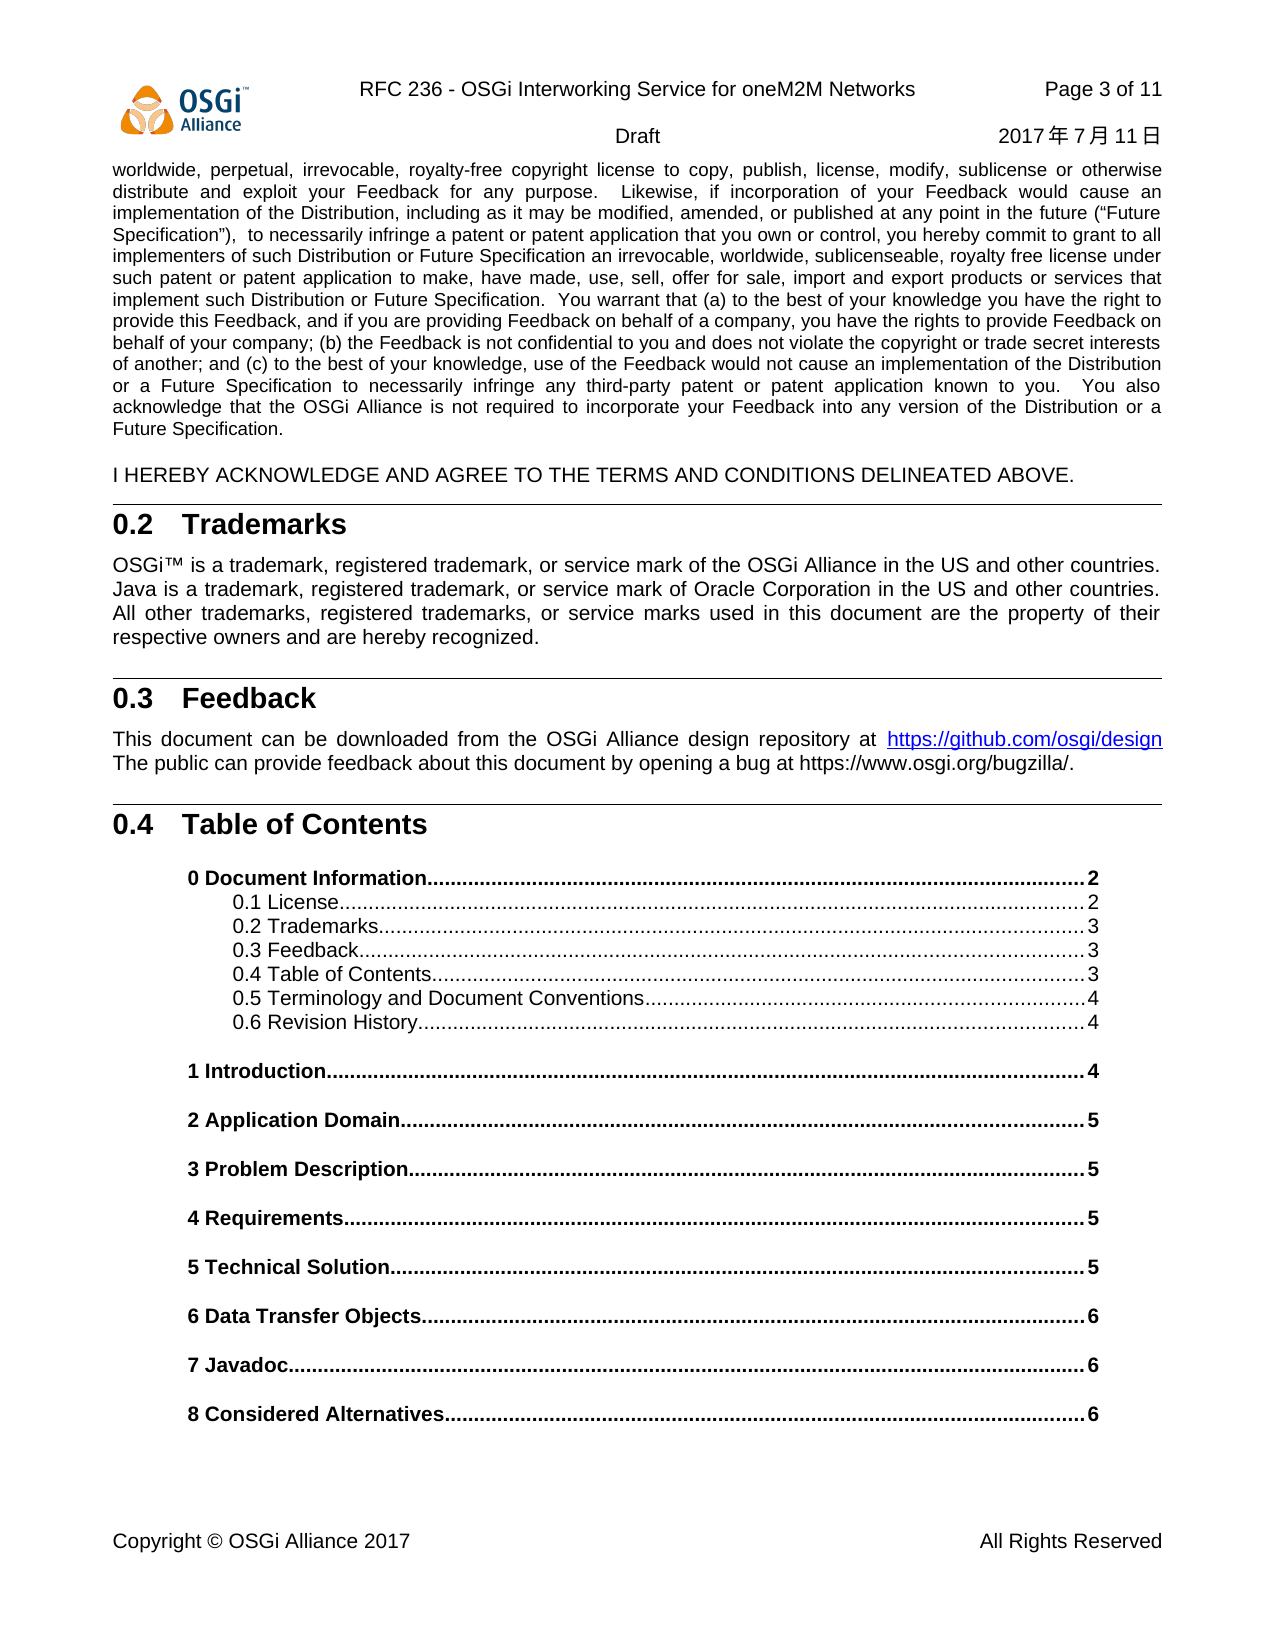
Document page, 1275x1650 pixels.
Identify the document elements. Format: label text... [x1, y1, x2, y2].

text 0.6 Revision History 4 [232, 1010, 1162, 1034]
text 2 Application Domain 5 [187, 1108, 1162, 1132]
subtitle Feedback [112, 679, 1162, 715]
picture [113, 78, 257, 142]
text 7 Javadoc 6 [187, 1352, 1162, 1376]
text This document can be downloaded from the OSGi Alliance design repository at https://github.com/osgi/design The public can provide feedback about this document by opening a bug at https://www.osgi.org/bugzilla/. [112, 727, 1162, 775]
text 0 Document Information 2 [187, 866, 1162, 890]
text 8 Considered Alternatives 6 [187, 1401, 1162, 1425]
text 0.5 Terminology and Document Conventions 4 [232, 986, 1162, 1010]
subtitle Trademarks [112, 505, 1162, 541]
text 5 Technical Solution 5 [187, 1254, 1162, 1278]
text 0.1 License 2 [232, 890, 1162, 914]
text worldwide, perpetual, irrevocable, royalty-free copyright license to copy, publish, license, modify, sublicense or otherwise distribute and exploit your Feedback for any purpose. Likewise, if incorporation of your Feedback would cause an implementation of the Distribution, including as it may be modified, amended, or published at any point in the future (“Future Specification”), to necessarily infringe a patent or patent application that you own or control, you hereby commit to grant to all implementers of such Distribution or Future Specification an irrevocable, worldwide, sublicenseable, royalty free license under such patent or patent application to make, have made, use, sell, offer for sale, import and export products or services that implement such Distribution or Future Specification. You warrant that (a) to the best of your knowledge you have the right to provide this Feedback, and if you are providing Feedback on behalf of a company, you have the rights to provide Feedback on behalf of your company; (b) the Feedback is not confidential to you and does not violate the copyright or trade secret interests of another; and (c) to the best of your knowledge, use of the Feedback would not cause an implementation of the Distribution or a Future Specification to necessarily infringe any third-party patent or patent application known to you. You also acknowledge that the OSGi Alliance is not required to incorporate your Feedback into any version of the Distribution or a Future Specification. [112, 159, 1162, 439]
text 0.4 Table of Contents 3 [232, 962, 1162, 986]
text I HEREBY ACKNOWLEDGE AND AGREE TO THE TERMS AND CONDITIONS DELINEATED ABOVE. [112, 463, 1162, 487]
text 6 Data Transfer Objects 6 [187, 1303, 1162, 1327]
text OSGi™ is a trademark, registered trademark, or service mark of the OSGi Alliance in the US and other countries. Java is a trademark, registered trademark, or service mark of Oracle Corporation in the US and other countries. All other trademarks, registered trademarks, or service marks used in this document are the property of their respective owners and are hereby recognized. [112, 553, 1162, 649]
subtitle Table of Contents [112, 805, 1162, 841]
text 0.2 Trademarks 3 [232, 914, 1162, 938]
text 0.3 Feedback 3 [232, 938, 1162, 962]
text 3 Problem Description 5 [187, 1157, 1162, 1181]
text 4 Requirements 5 [187, 1206, 1162, 1229]
text 1 Introduction 4 [187, 1059, 1162, 1083]
